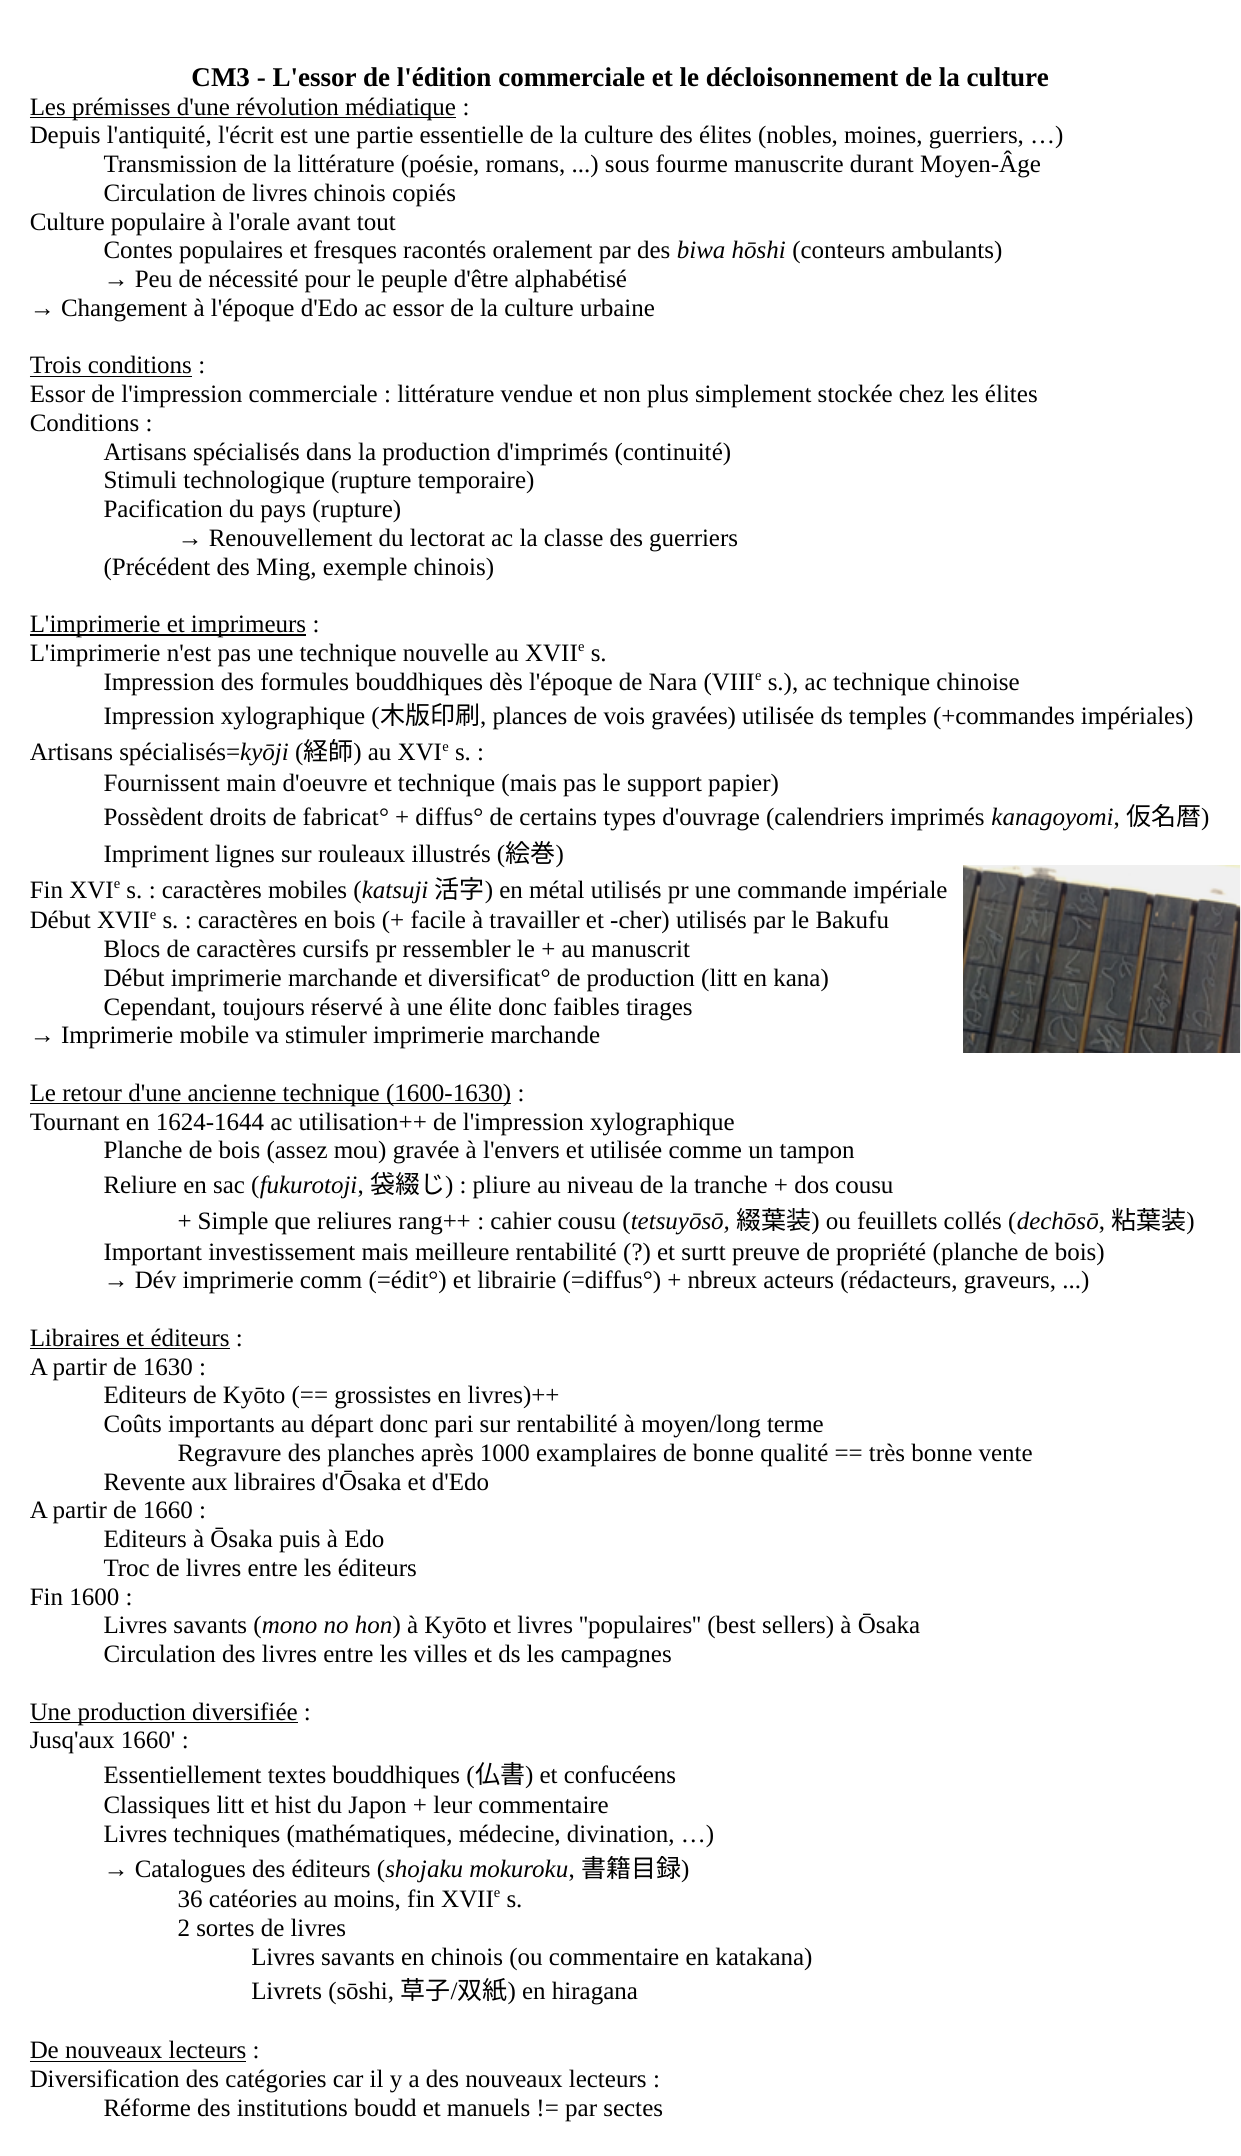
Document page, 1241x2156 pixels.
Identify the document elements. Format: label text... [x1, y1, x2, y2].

text Regravure des planches après 1000 examplaires de bonne qualité == très bonne vente [29, 1438, 1211, 1467]
text Planche de bois (assez mou) gravée à l'envers et utilisée comme un tampon [29, 1136, 1211, 1164]
text Impression des formules bouddhiques dès l'époque de Nara (VIIIe s.), ac technique chinoise [29, 667, 1211, 696]
text Editeurs de Kyōto (== grossistes en livres)++ [29, 1381, 1211, 1409]
text + Simple que reliures rang++ : cahier cousu (tetsuyōsō, 綴葉装) ou feuillets collés (dechōsō, 粘葉装) [29, 1201, 1211, 1237]
text Classiques litt et hist du Japon + leur commentaire [29, 1791, 1211, 1819]
text Essentiellement textes bouddhiques (仏書) et confucéens [29, 1754, 1211, 1791]
text Impression xylographique (木版印刷, plances de vois gravées) utilisée ds temples (+commandes impériales) [29, 696, 1211, 732]
text Troc de livres entre les éditeurs [29, 1553, 1211, 1582]
text (Précédent des Ming, exemple chinois) [29, 552, 1211, 581]
text Fournissent main d'oeuvre et technique (mais pas le support papier) [29, 768, 1211, 797]
text Livres savants (mono no hon) à Kyōto et livres ''populaires'' (best sellers) à Ōsaka [29, 1611, 1211, 1639]
text Possèdent droits de fabricat° + diffus° de certains types d'ouvrage (calendriers imprimés kanagoyomi, 仮名暦) [29, 797, 1211, 833]
text Tournant en 1624-1644 ac utilisation++ de l'impression xylographique [29, 1107, 1211, 1136]
text Artisans spécialisés dans la production d'imprimés (continuité) [29, 437, 1211, 466]
text → Dév imprimerie comm (=édit°) et librairie (=diffus°) + nbreux acteurs (rédacteurs, graveurs, ...) [29, 1266, 1211, 1294]
text Réforme des institutions boudd et manuels != par sectes [29, 2093, 1211, 2122]
text Circulation de livres chinois copiés [29, 178, 1211, 207]
text Livrets (sōshi, 草子/双紙) en hiragana [29, 1971, 1211, 2007]
text Important investissement mais meilleure rentabilité (?) et surtt preuve de propriété (planche de bois) [29, 1237, 1211, 1266]
text Reliure en sac (fukurotoji, 袋綴じ) : pliure au niveau de la tranche + dos cousu [29, 1164, 1211, 1201]
text L'imprimerie n'est pas une technique nouvelle au XVIIe s. [29, 638, 1211, 667]
text Culture populaire à l'orale avant tout [29, 207, 1211, 236]
text Diversification des catégories car il y a des nouveaux lecteurs : [29, 2064, 1211, 2093]
text Transmission de la littérature (poésie, romans, ...) sous fourme manuscrite durant Moyen-Âge [29, 149, 1211, 178]
text → Imprimerie mobile va stimuler imprimerie marchande [29, 1021, 963, 1049]
text CM3 - L'essor de l'édition commerciale et le décloisonnement de la culture [29, 61, 1211, 92]
text A partir de 1660 : [29, 1496, 1211, 1524]
text Libraires et éditeurs : [29, 1323, 1211, 1352]
text Livres techniques (mathématiques, médecine, divination, …) [29, 1819, 1211, 1848]
text Conditions : [29, 408, 1211, 437]
text Impriment lignes sur rouleaux illustrés (絵巻) [29, 833, 1211, 869]
text Début imprimerie marchande et diversificat° de production (litt en kana) [29, 963, 963, 992]
text De nouveaux lecteurs : [29, 2036, 1211, 2064]
text Depuis l'antiquité, l'écrit est une partie essentielle de la culture des élites (nobles, moines, guerriers, …) [29, 121, 1211, 149]
text Les prémisses d'une révolution médiatique : [29, 92, 1211, 121]
text A partir de 1630 : [29, 1352, 1211, 1381]
text Coûts importants au départ donc pari sur rentabilité à moyen/long terme [29, 1409, 1211, 1438]
text Stimuli technologique (rupture temporaire) [29, 466, 1211, 494]
text Début XVIIe s. : caractères en bois (+ facile à travailler et -cher) utilisés par le Bakufu [29, 906, 963, 934]
text → Renouvellement du lectorat ac la classe des guerriers [29, 523, 1211, 552]
text → Peu de nécessité pour le peuple d'être alphabétisé [29, 264, 1211, 293]
text Revente aux libraires d'Ōsaka et d'Edo [29, 1467, 1211, 1496]
text → Changement à l'époque d'Edo ac essor de la culture urbaine [29, 293, 1211, 322]
text Jusq'aux 1660' : [29, 1726, 1211, 1754]
text Fin 1600 : [29, 1582, 1211, 1611]
text Livres savants en chinois (ou commentaire en katakana) [29, 1942, 1211, 1971]
text → Catalogues des éditeurs (shojaku mokuroku, 書籍目録) [29, 1848, 1211, 1884]
text Circulation des livres entre les villes et ds les campagnes [29, 1639, 1211, 1668]
picture [963, 865, 1241, 1053]
text L'imprimerie et imprimeurs : [29, 609, 1211, 638]
text Artisans spécialisés=kyōji (経師) au XVIe s. : [29, 732, 1211, 768]
text Cependant, toujours réservé à une élite donc faibles tirages [29, 992, 963, 1021]
text 36 catéories au moins, fin XVIIe s. [29, 1884, 1211, 1913]
text Le retour d'une ancienne technique (1600-1630) : [29, 1078, 1211, 1107]
text Une production diversifiée : [29, 1697, 1211, 1726]
text Editeurs à Ōsaka puis à Edo [29, 1524, 1211, 1553]
text 2 sortes de livres [29, 1913, 1211, 1942]
text Contes populaires et fresques racontés oralement par des biwa hōshi (conteurs ambulants) [29, 236, 1211, 264]
text Pacification du pays (rupture) [29, 494, 1211, 523]
text Fin XVIe s. : caractères mobiles (katsuji 活字) en métal utilisés pr une commande impériale [29, 869, 963, 906]
text Essor de l'impression commerciale : littérature vendue et non plus simplement stockée chez les élites [29, 379, 1211, 408]
text Trois conditions : [29, 351, 1211, 379]
text Blocs de caractères cursifs pr ressembler le + au manuscrit [29, 934, 963, 963]
